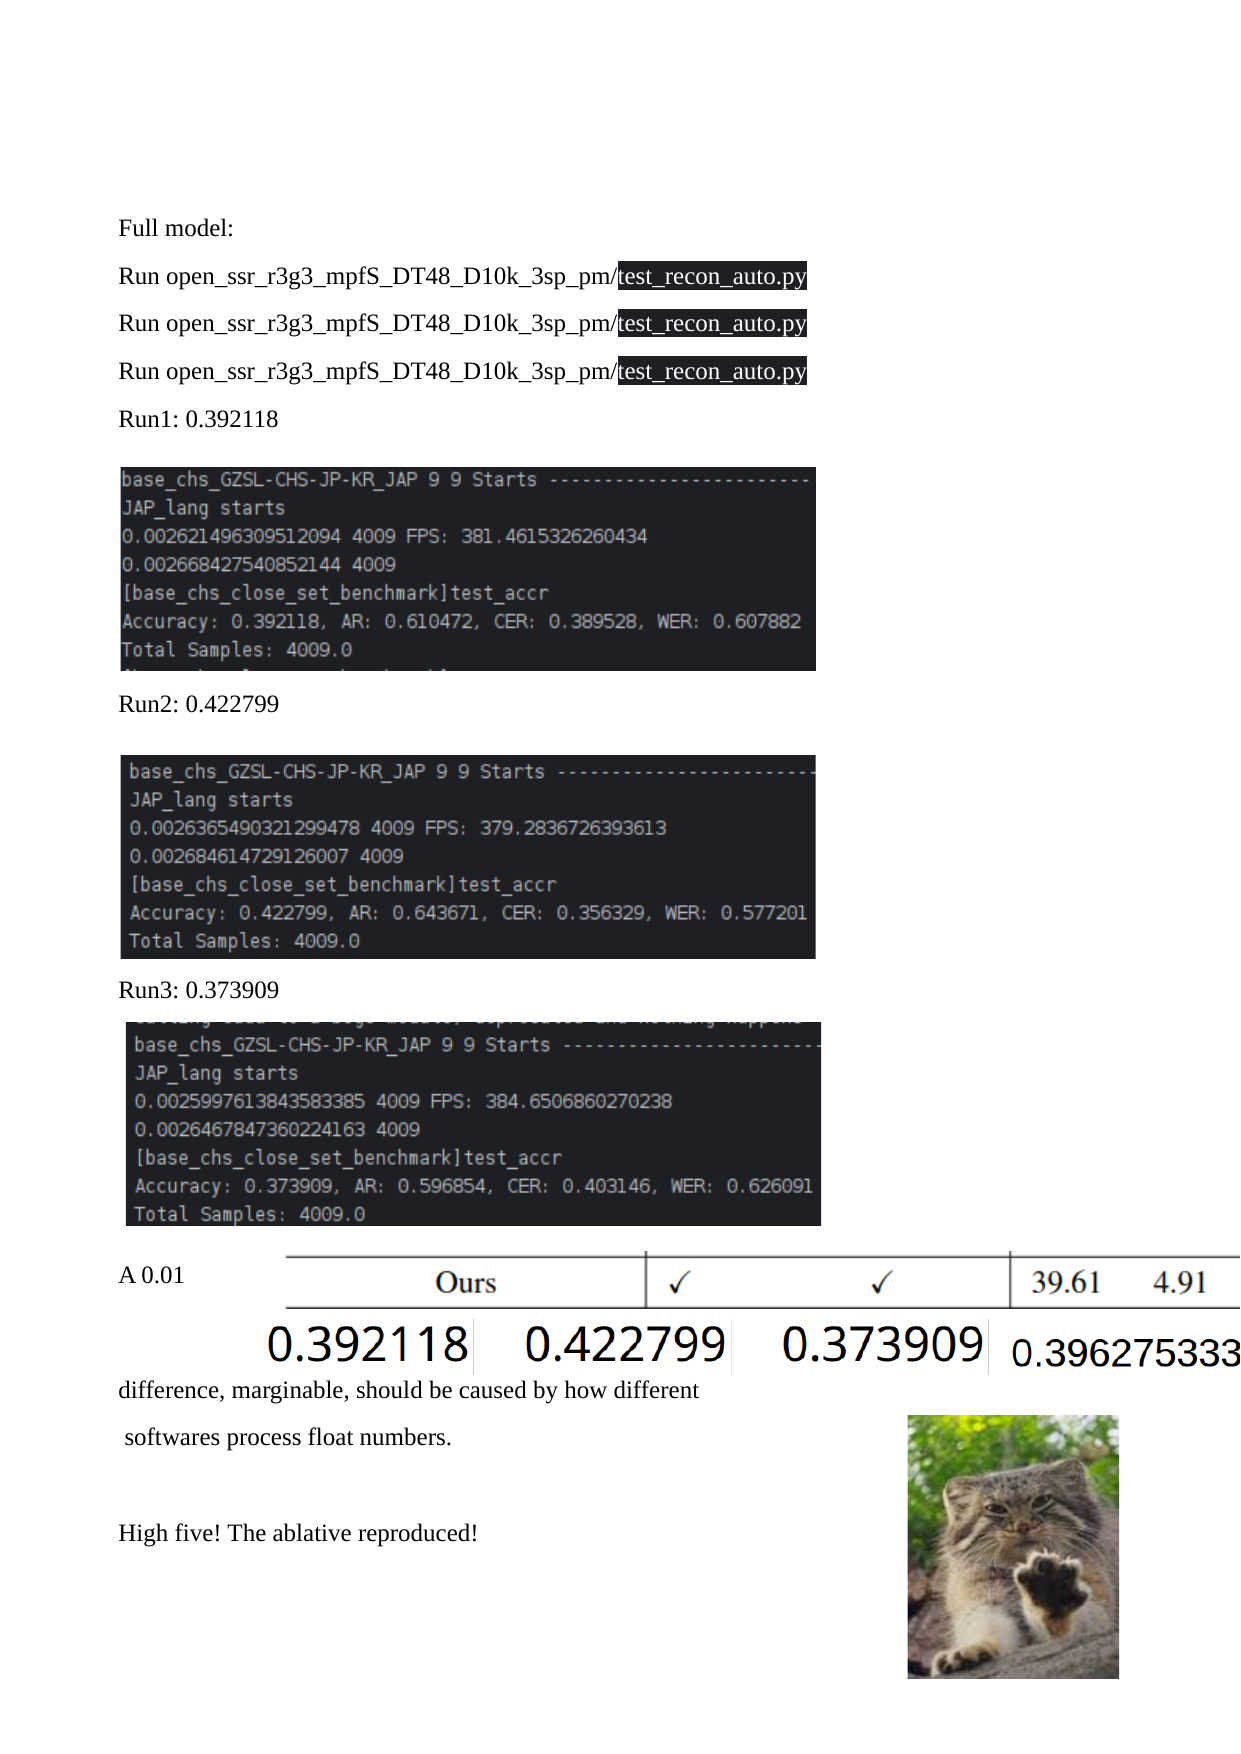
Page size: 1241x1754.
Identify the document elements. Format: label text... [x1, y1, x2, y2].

picture [125, 1022, 822, 1226]
text softwares process float numbers. [118, 1422, 907, 1451]
picture [120, 755, 816, 959]
text A 0.01 difference, marginable, should be caused by how different [118, 1261, 1122, 1404]
picture [120, 467, 816, 671]
text Run3: 0.373909 [118, 975, 1122, 1004]
text Run open_ssr_r3g3_mpfS_DT48_D10k_3sp_pm/test_recon_auto.py [118, 356, 1122, 385]
text Run open_ssr_r3g3_mpfS_DT48_D10k_3sp_pm/test_recon_auto.py [118, 261, 1122, 290]
picture [280, 1251, 1240, 1309]
text Full model: [118, 213, 1122, 242]
picture [236, 1319, 1241, 1375]
text Run1: 0.392118 [118, 404, 1122, 432]
text High five! The ablative reproduced! [118, 1518, 907, 1546]
text Run open_ssr_r3g3_mpfS_DT48_D10k_3sp_pm/test_recon_auto.py [118, 308, 1122, 337]
text Run2: 0.422799 [118, 689, 1122, 718]
picture [907, 1415, 1120, 1679]
